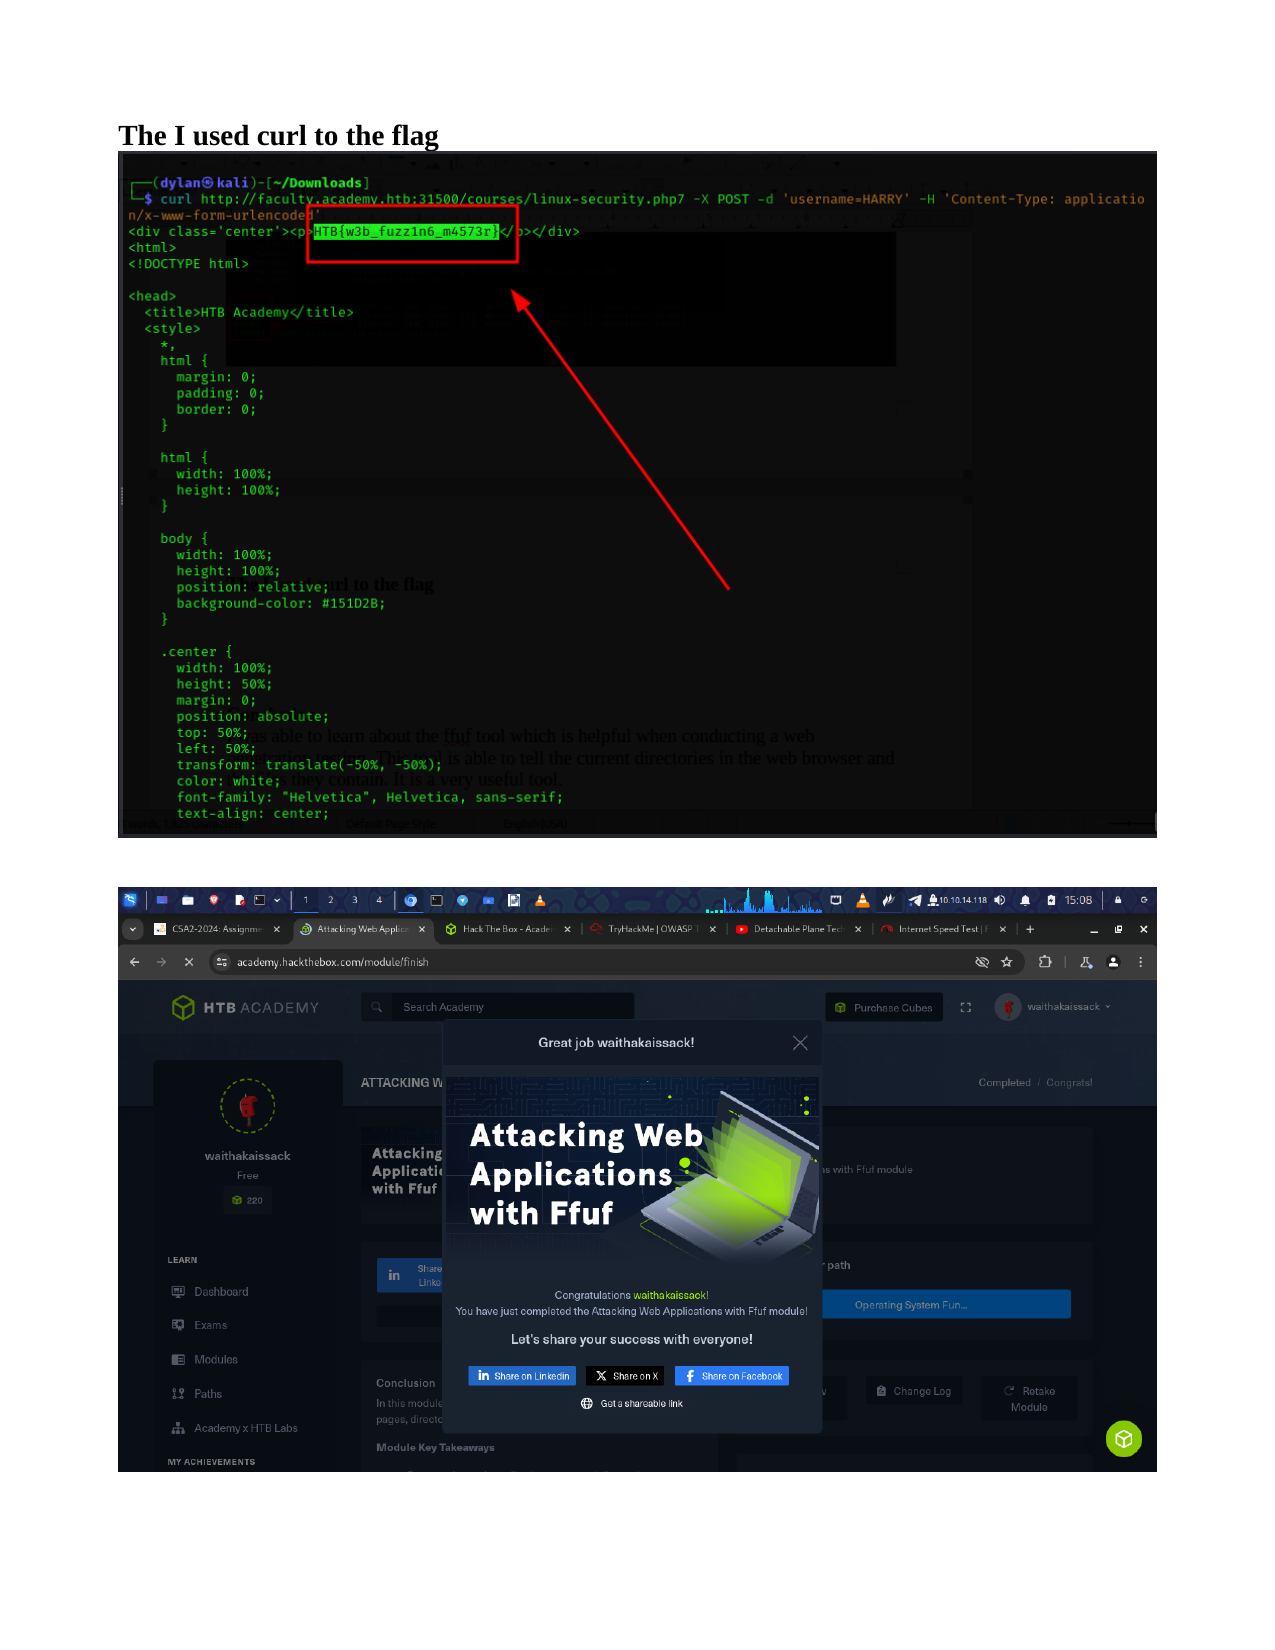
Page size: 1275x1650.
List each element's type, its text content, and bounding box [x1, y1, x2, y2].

picture [118, 887, 1157, 1472]
text The I used curl to the flag [118, 118, 1157, 151]
picture [118, 151, 1157, 838]
